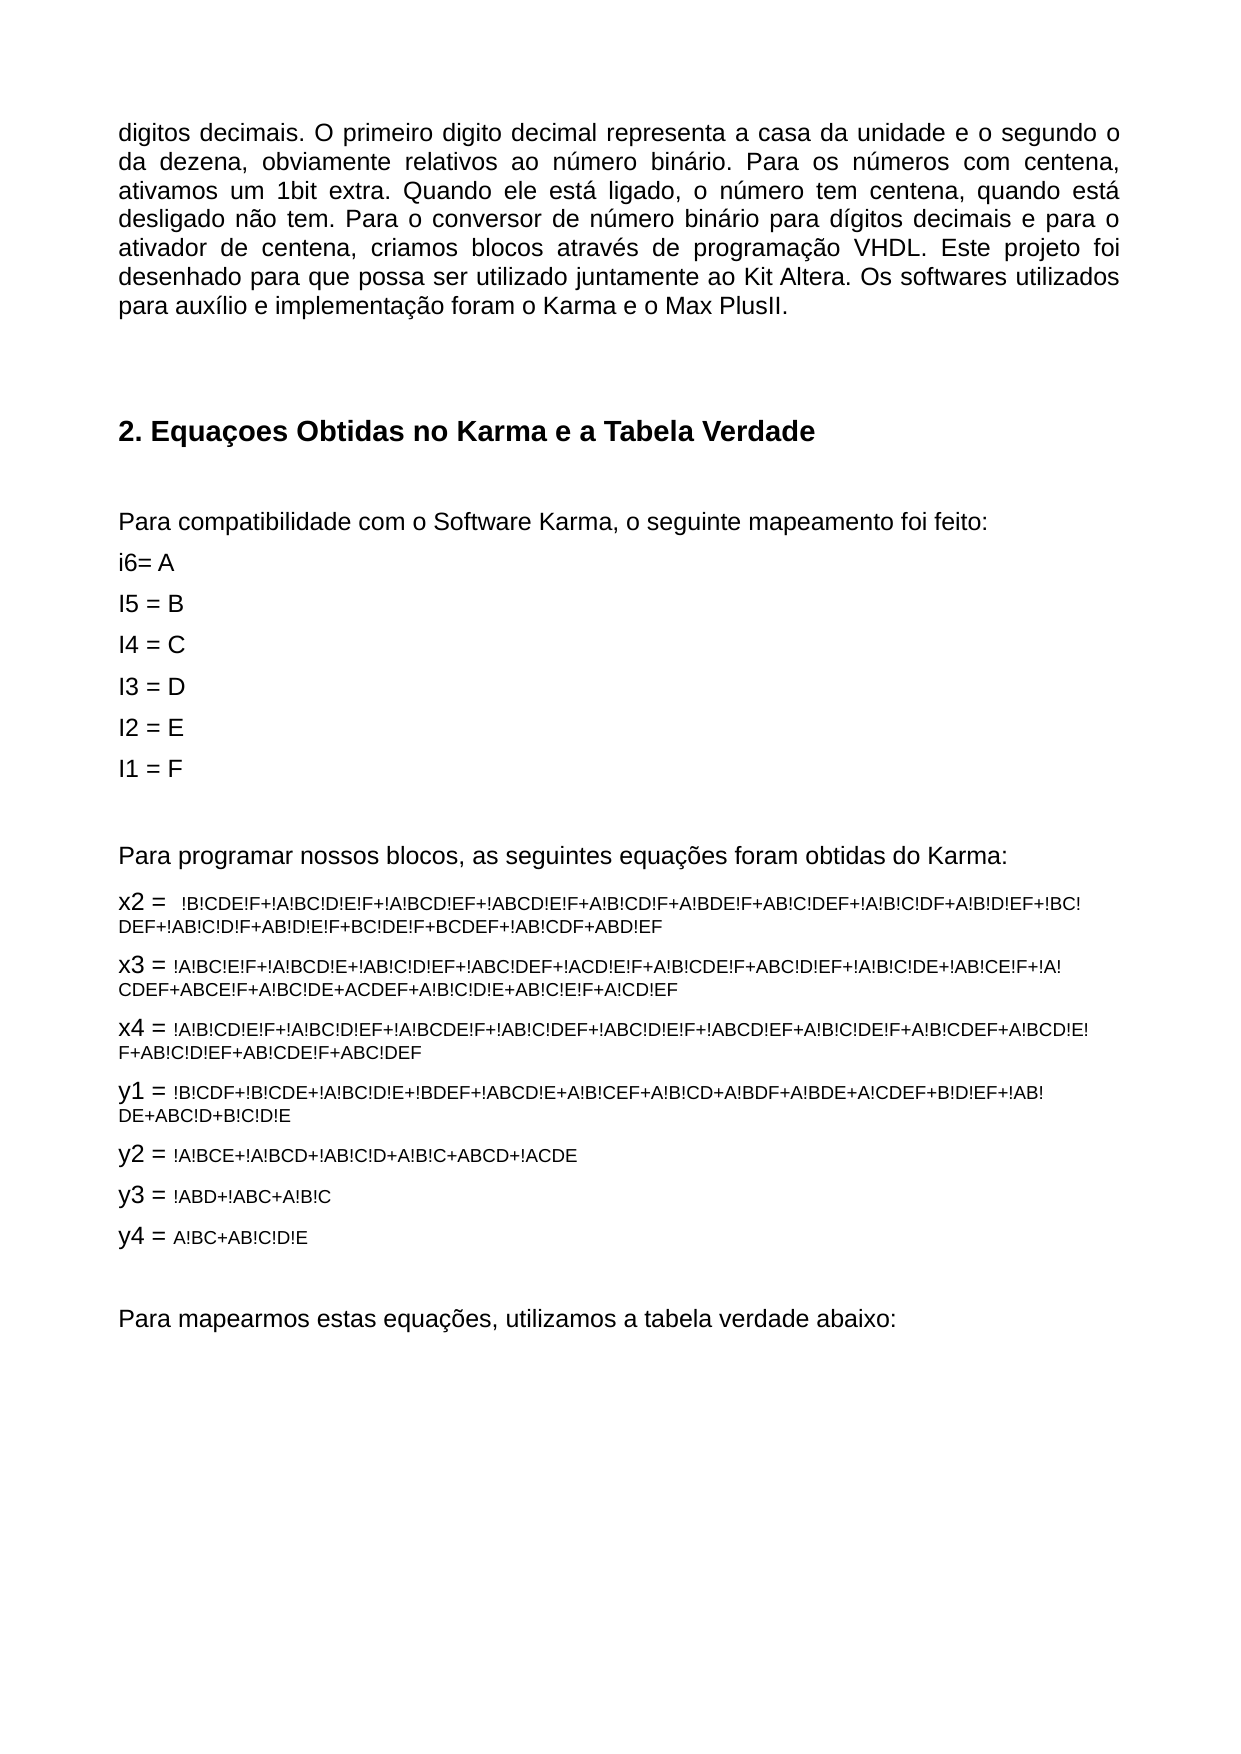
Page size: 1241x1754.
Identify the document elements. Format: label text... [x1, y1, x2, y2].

text 2. Equaçoes Obtidas no Karma e a Tabela Verdade [118, 414, 1122, 448]
text Para mapearmos estas equações, utilizamos a tabela verdade abaixo: [118, 1303, 1122, 1332]
text I3 = D [118, 671, 1122, 700]
text y2 = !A!BCE+!A!BCD+!AB!C!D+A!B!C+ABCD+!ACDE [118, 1138, 1122, 1167]
text I1 = F [118, 754, 1122, 783]
text digitos decimais. O primeiro digito decimal representa a casa da unidade e o segundo o da dezena, obviamente relativos ao número binário. Para os números com centena, ativamos um 1bit extra. Quando ele está ligado, o número tem centena, quando está desligado não tem. Para o conversor de número binário para dígitos decimais e para o ativador de centena, criamos blocos através de programação VHDL. Este projeto foi desenhado para que possa ser utilizado juntamente ao Kit Altera. Os softwares utilizados para auxílio e implementação foram o Karma e o Max PlusII. [118, 118, 1122, 319]
text I2 = E [118, 713, 1122, 741]
text y3 = !ABD+!ABC+A!B!C [118, 1180, 1122, 1208]
text x2 = !B!CDE!F+!A!BC!D!E!F+!A!BCD!EF+!ABCD!E!F+A!B!CD!F+A!BDE!F+AB!C!DEF+!A!B!C!DF+A!B!D!EF+!BC!DEF+!AB!C!D!F+AB!D!E!F+BC!DE!F+BCDEF+!AB!CDF+ABD!EF [118, 882, 1122, 938]
text I4 = C [118, 630, 1122, 659]
text Para programar nossos blocos, as seguintes equações foram obtidas do Karma: [118, 841, 1122, 870]
text x3 = !A!BC!E!F+!A!BCD!E+!AB!C!D!EF+!ABC!DEF+!ACD!E!F+A!B!CDE!F+ABC!D!EF+!A!B!C!DE+!AB!CE!F+!A!CDEF+ABCE!F+A!BC!DE+ACDEF+A!B!C!D!E+AB!C!E!F+A!CD!EF [118, 950, 1122, 1000]
text i6= A [118, 548, 1122, 576]
text y1 = !B!CDF+!B!CDE+!A!BC!D!E+!BDEF+!ABCD!E+A!B!CEF+A!B!CD+A!BDF+A!BDE+A!CDEF+B!D!EF+!AB!DE+ABC!D+B!C!D!E [118, 1076, 1122, 1126]
text y4 = A!BC+AB!C!D!E [118, 1221, 1122, 1250]
text Para compatibilidade com o Software Karma, o seguinte mapeamento foi feito: [118, 506, 1122, 535]
text x4 = !A!B!CD!E!F+!A!BC!D!EF+!A!BCDE!F+!AB!C!DEF+!ABC!D!E!F+!ABCD!EF+A!B!C!DE!F+A!B!CDEF+A!BCD!E!F+AB!C!D!EF+AB!CDE!F+ABC!DEF [118, 1013, 1122, 1063]
text I5 = B [118, 589, 1122, 618]
